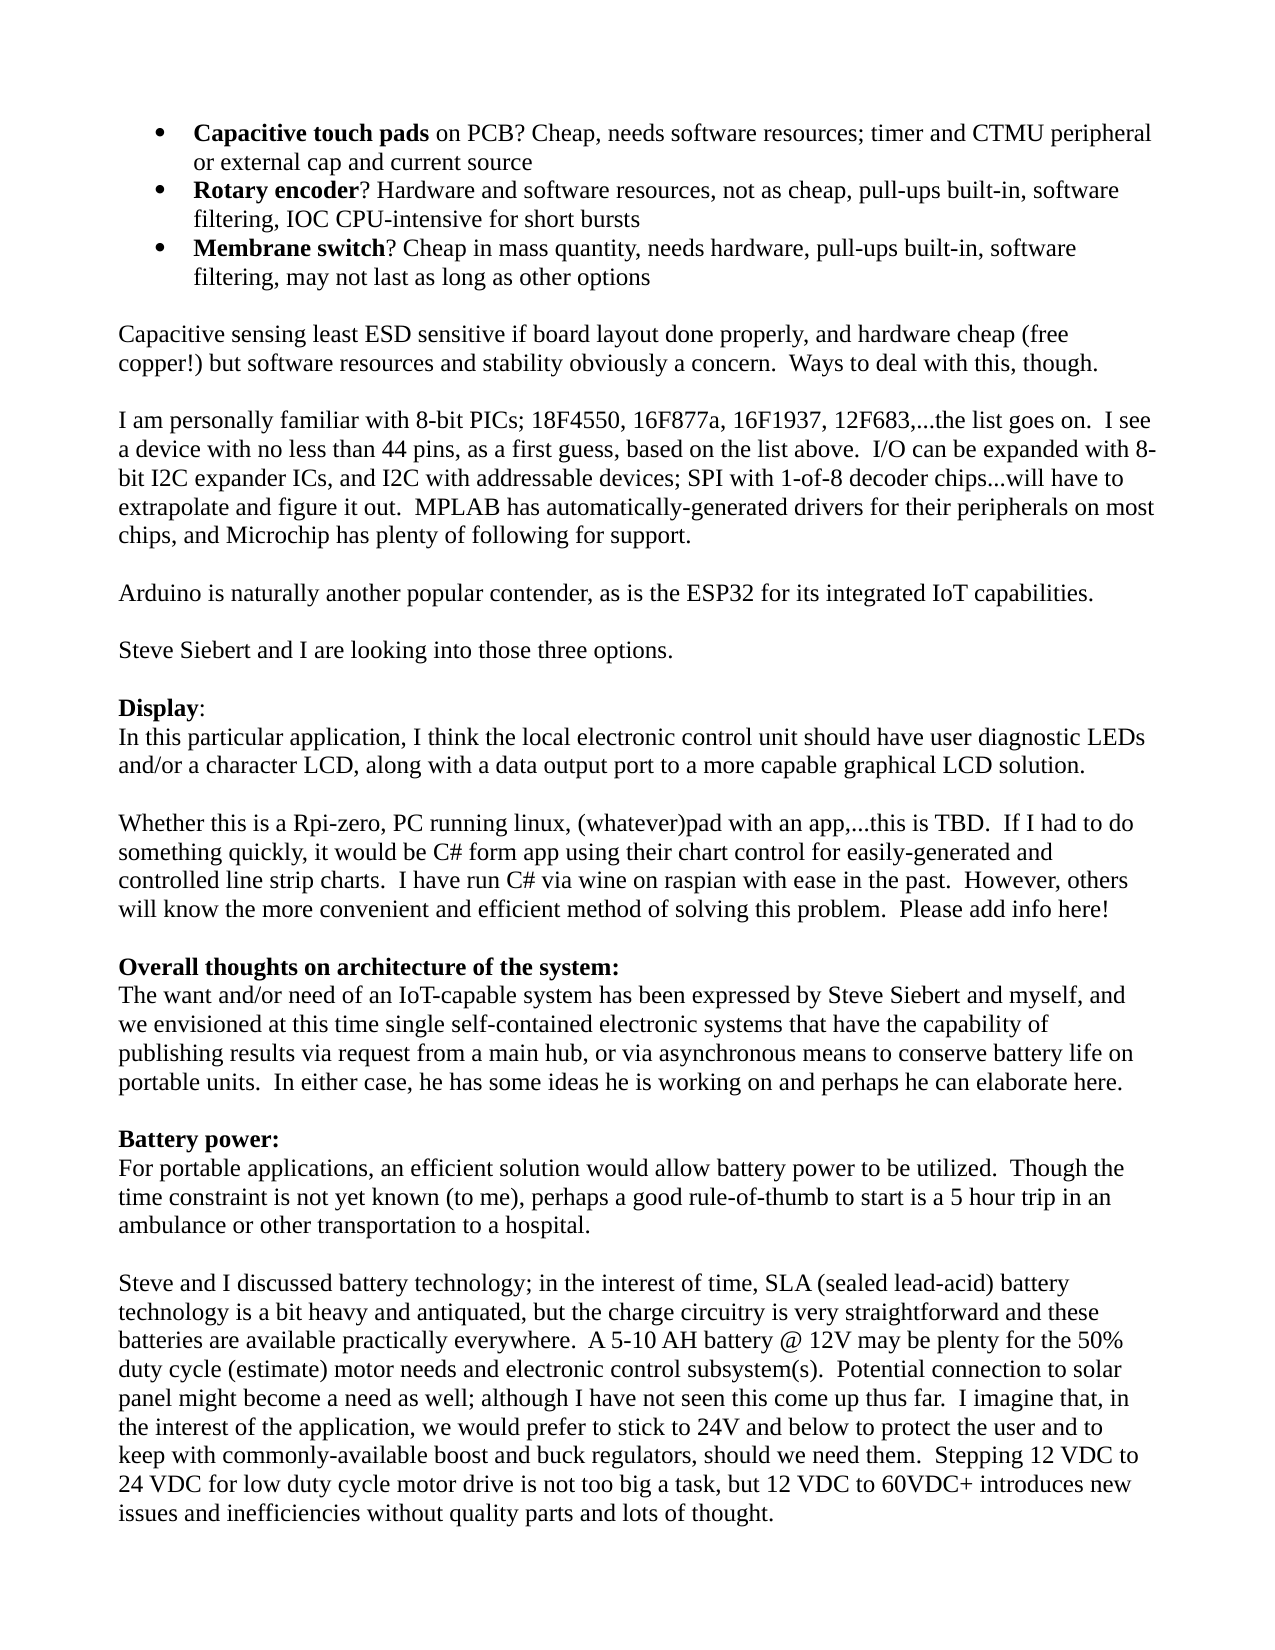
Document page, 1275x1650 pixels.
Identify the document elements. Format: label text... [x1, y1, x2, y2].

text Arduino is naturally another popular contender, as is the ESP32 for its integrated IoT capabilities. [118, 578, 1157, 607]
text Overall thoughts on architecture of the system: [118, 952, 1157, 981]
list Rotary encoder? Hardware and software resources, not as cheap, pull-ups built-in, software filtering, IOC CPU-intensive for short bursts [156, 176, 1157, 233]
text The want and/or need of an IoT-capable system has been expressed by Steve Siebert and myself, and we envisioned at this time single self-contained electronic systems that have the capability of publishing results via request from a main hub, or via asynchronous means to conserve battery life on portable units. In either case, he has some ideas he is working on and perhaps he can elaborate here. [118, 981, 1157, 1096]
text Steve Siebert and I are looking into those three options. [118, 636, 1157, 664]
list Membrane switch? Cheap in mass quantity, needs hardware, pull-ups built-in, software filtering, may not last as long as other options [156, 233, 1157, 291]
text For portable applications, an efficient solution would allow battery power to be utilized. Though the time constraint is not yet known (to me), perhaps a good rule-of-thumb to start is a 5 hour trip in an ambulance or other transportation to a hospital. [118, 1153, 1157, 1239]
text Steve and I discussed battery technology; in the interest of time, SLA (sealed lead-acid) battery technology is a bit heavy and antiquated, but the charge circuitry is very straightforward and these batteries are available practically everywhere. A 5-10 AH battery @ 12V may be plenty for the 50% duty cycle (estimate) motor needs and electronic control subsystem(s). Potential connection to solar panel might become a need as well; although I have not seen this come up thus far. I imagine that, in the interest of the application, we would prefer to stick to 24V and below to protect the user and to keep with commonly-available boost and buck regulators, should we need them. Stepping 12 VDC to 24 VDC for low duty cycle motor drive is not too big a task, but 12 VDC to 60VDC+ introduces new issues and inefficiencies without quality parts and lots of thought. [118, 1268, 1157, 1527]
text Capacitive sensing least ESD sensitive if board layout done properly, and hardware cheap (free copper!) but software resources and stability obviously a concern. Ways to deal with this, though. [118, 319, 1157, 377]
text Whether this is a Rpi-zero, PC running linux, (whatever)pad with an app,...this is TBD. If I had to do something quickly, it would be C# form app using their chart control for easily-generated and controlled line strip charts. I have run C# via wine on raspian with ease in the past. However, others will know the more convenient and efficient method of solving this problem. Please add info here! [118, 808, 1157, 923]
text Battery power: [118, 1124, 1157, 1153]
text I am personally familiar with 8-bit PICs; 18F4550, 16F877a, 16F1937, 12F683,...the list goes on. I see a device with no less than 44 pins, as a first guess, based on the list above. I/O can be expanded with 8-bit I2C expander ICs, and I2C with addressable devices; SPI with 1-of-8 decoder chips...will have to extrapolate and figure it out. MPLAB has automatically-generated drivers for their peripherals on most chips, and Microchip has plenty of following for support. [118, 406, 1157, 549]
list Capacitive touch pads on PCB? Cheap, needs software resources; timer and CTMU peripheral or external cap and current source [156, 118, 1157, 176]
text Display: [118, 693, 1157, 722]
text In this particular application, I think the local electronic control unit should have user diagnostic LEDs and/or a character LCD, along with a data output port to a more capable graphical LCD solution. [118, 722, 1157, 779]
